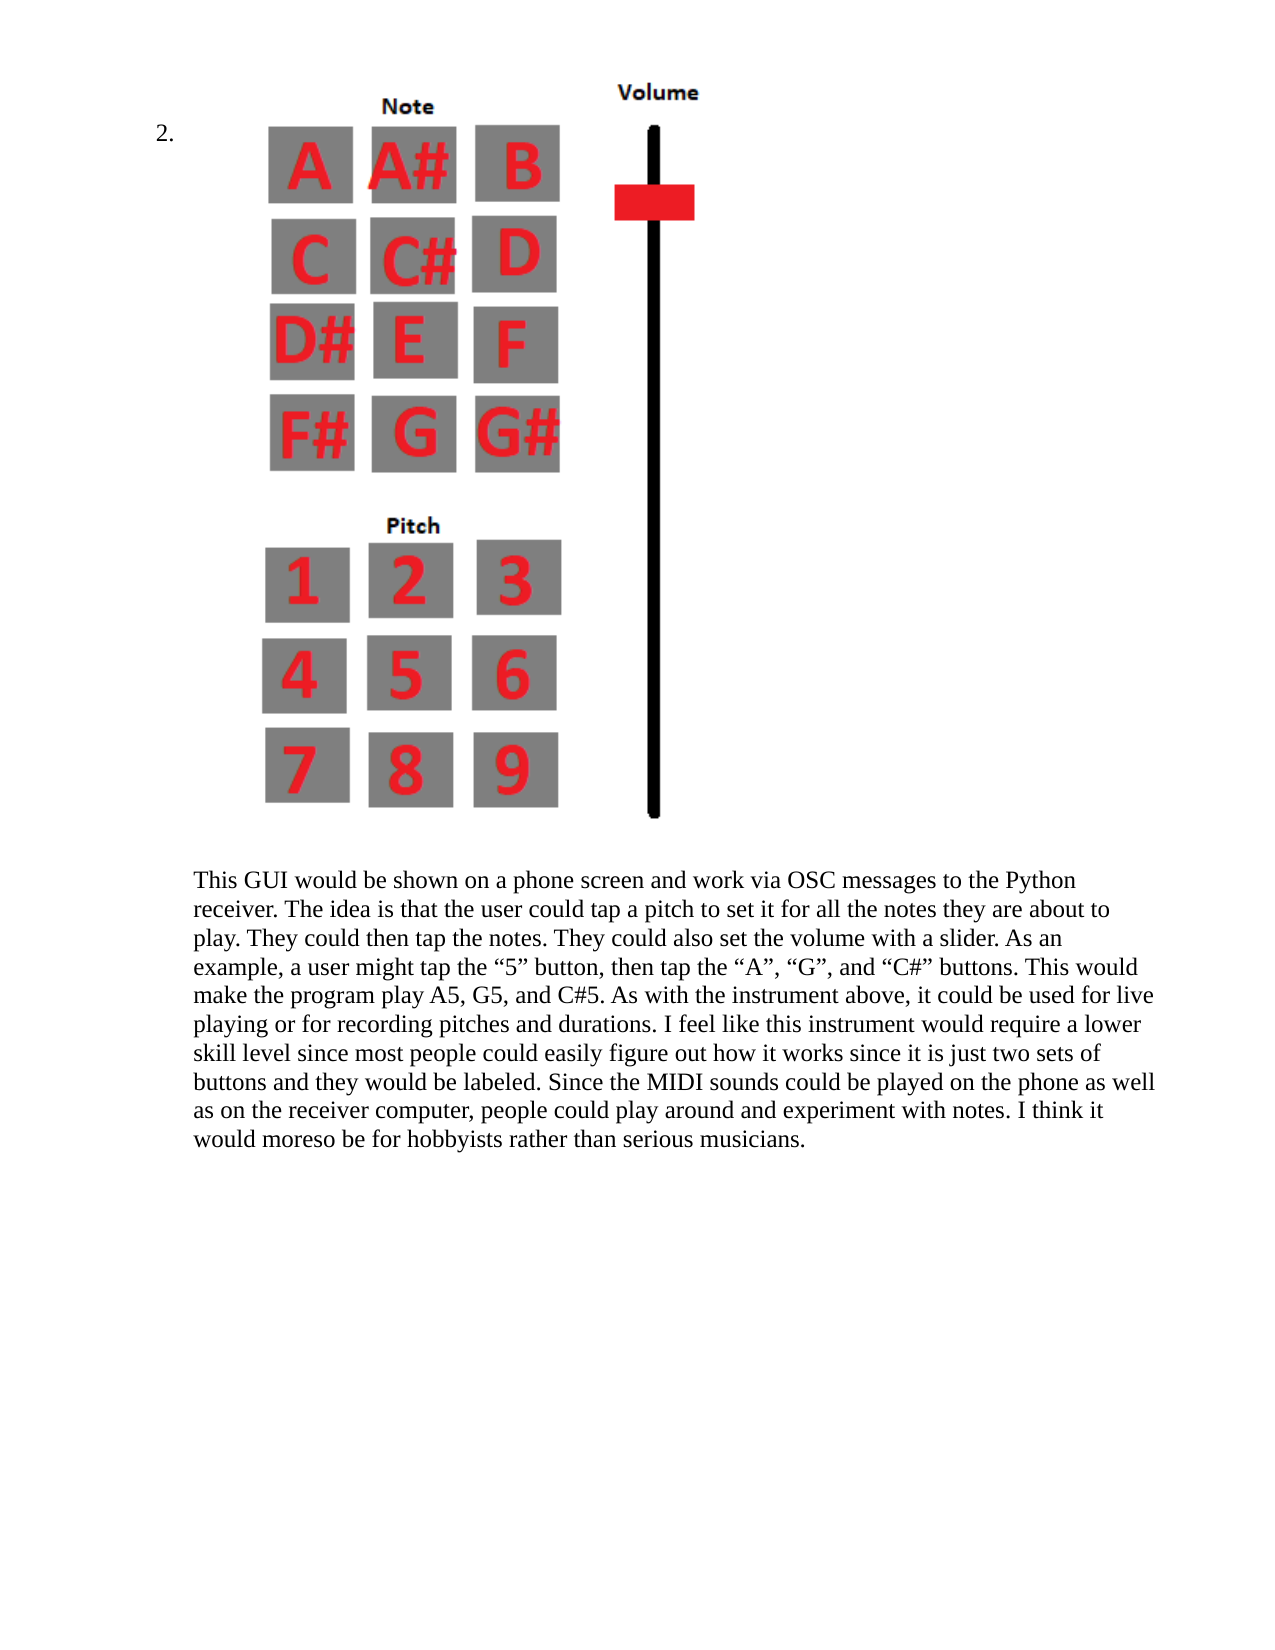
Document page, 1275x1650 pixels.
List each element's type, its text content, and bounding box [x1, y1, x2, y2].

list This GUI would be shown on a phone screen and work via OSC messages to the Python receiver. The idea is that the user could tap a pitch to set it for all the notes they are about to play. They could then tap the notes. They could also set the volume with a slider. As an example, a user might tap the “5” button, then tap the “A”, “G”, and “C#” buttons. This would make the program play A5, G5, and C#5. As with the instrument above, it could be used for live playing or for recording pitches and durations. I feel like this instrument would require a lower skill level since most people could easily figure out how it works since it is just two sets of buttons and they would be labeled. Since the MIDI sounds could be played on the phone as well as on the receiver computer, people could play around and experiment with notes. I think it would moreso be for hobbyists rather than serious musicians. [156, 118, 1157, 1153]
picture [217, 59, 712, 850]
